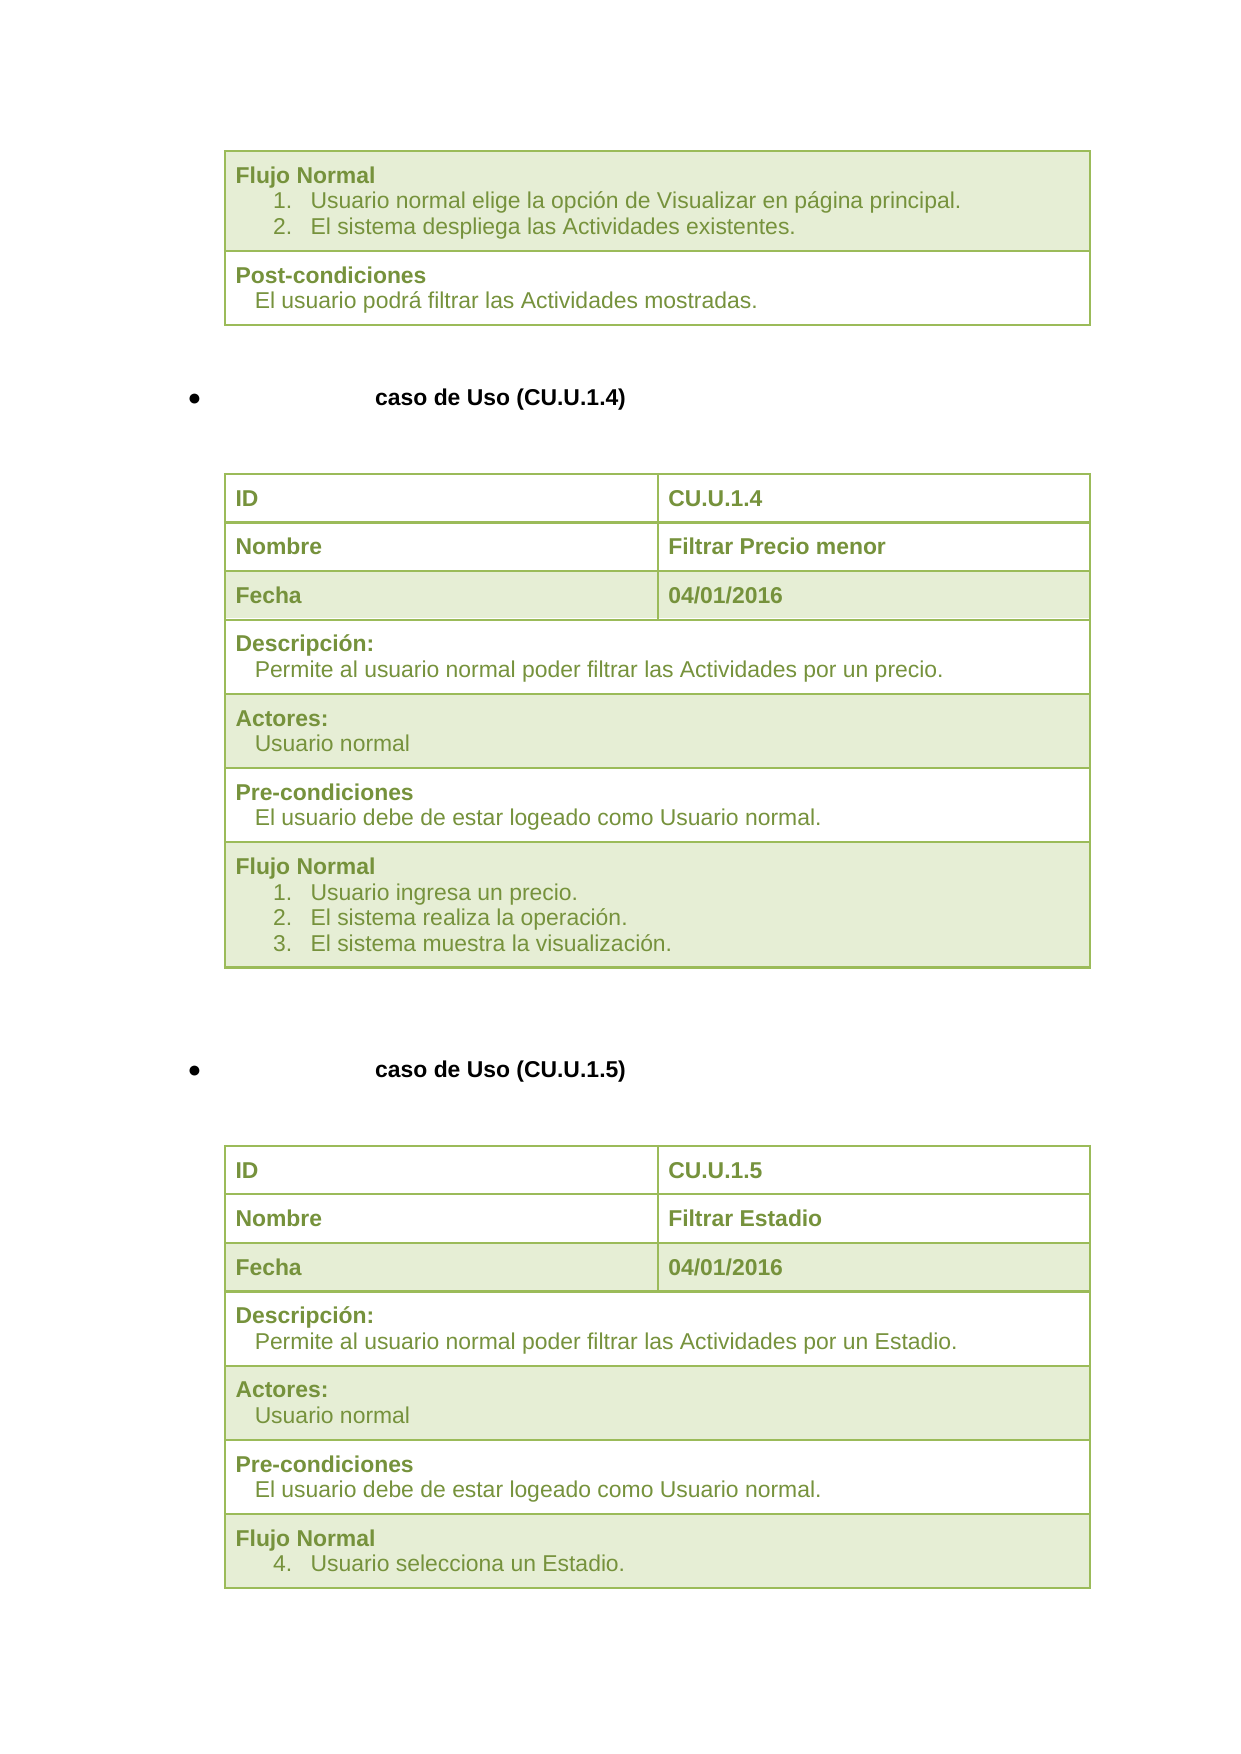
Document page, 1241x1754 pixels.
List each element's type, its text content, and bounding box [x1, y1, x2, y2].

table_cell Pre-condiciones El usuario debe de estar logeado como Usuario normal. [226, 769, 1089, 841]
table_header ID [226, 475, 657, 521]
table_header ID [226, 1147, 657, 1193]
table_cell Nombre [226, 1195, 657, 1242]
table_cell Filtrar Estadio [659, 1195, 1089, 1242]
table_cell Nombre [226, 524, 657, 570]
table_header CU.U.1.4 [659, 475, 1089, 521]
table_cell 04/01/2016 [659, 1244, 1089, 1290]
list caso de Uso (CU.U.1.5) [187, 1057, 1090, 1082]
table_cell Descripción: Permite al usuario normal poder filtrar las Actividades por un precio. [226, 621, 1089, 693]
list caso de Uso (CU.U.1.4) [187, 385, 1090, 410]
table_cell Actores: Usuario normal [226, 1367, 1089, 1439]
table_cell Descripción: Permite al usuario normal poder filtrar las Actividades por un Estadio. [226, 1293, 1089, 1364]
table_cell Fecha [226, 1244, 657, 1290]
table_cell 04/01/2016 [659, 572, 1089, 618]
table_cell Fecha [226, 572, 657, 618]
table_cell Flujo Normal Usuario normal elige la opción de Visualizar en página principal. El sistema despliega las Actividades existentes. [226, 152, 1089, 250]
table_header CU.U.1.5 [659, 1147, 1089, 1193]
table_cell Pre-condiciones El usuario debe de estar logeado como Usuario normal. [226, 1441, 1089, 1513]
table_cell Filtrar Precio menor [659, 524, 1089, 570]
table_cell Flujo Normal Usuario selecciona un Estadio. El sistema realiza la operación. El sistema muestra la visualización. [226, 1515, 1089, 1587]
table_cell Post-condiciones El usuario podrá filtrar las Actividades mostradas. [226, 252, 1089, 324]
table_cell Actores: Usuario normal [226, 695, 1089, 767]
table_cell Flujo Normal Usuario ingresa un precio. El sistema realiza la operación. El sistema muestra la visualización. [226, 843, 1089, 966]
